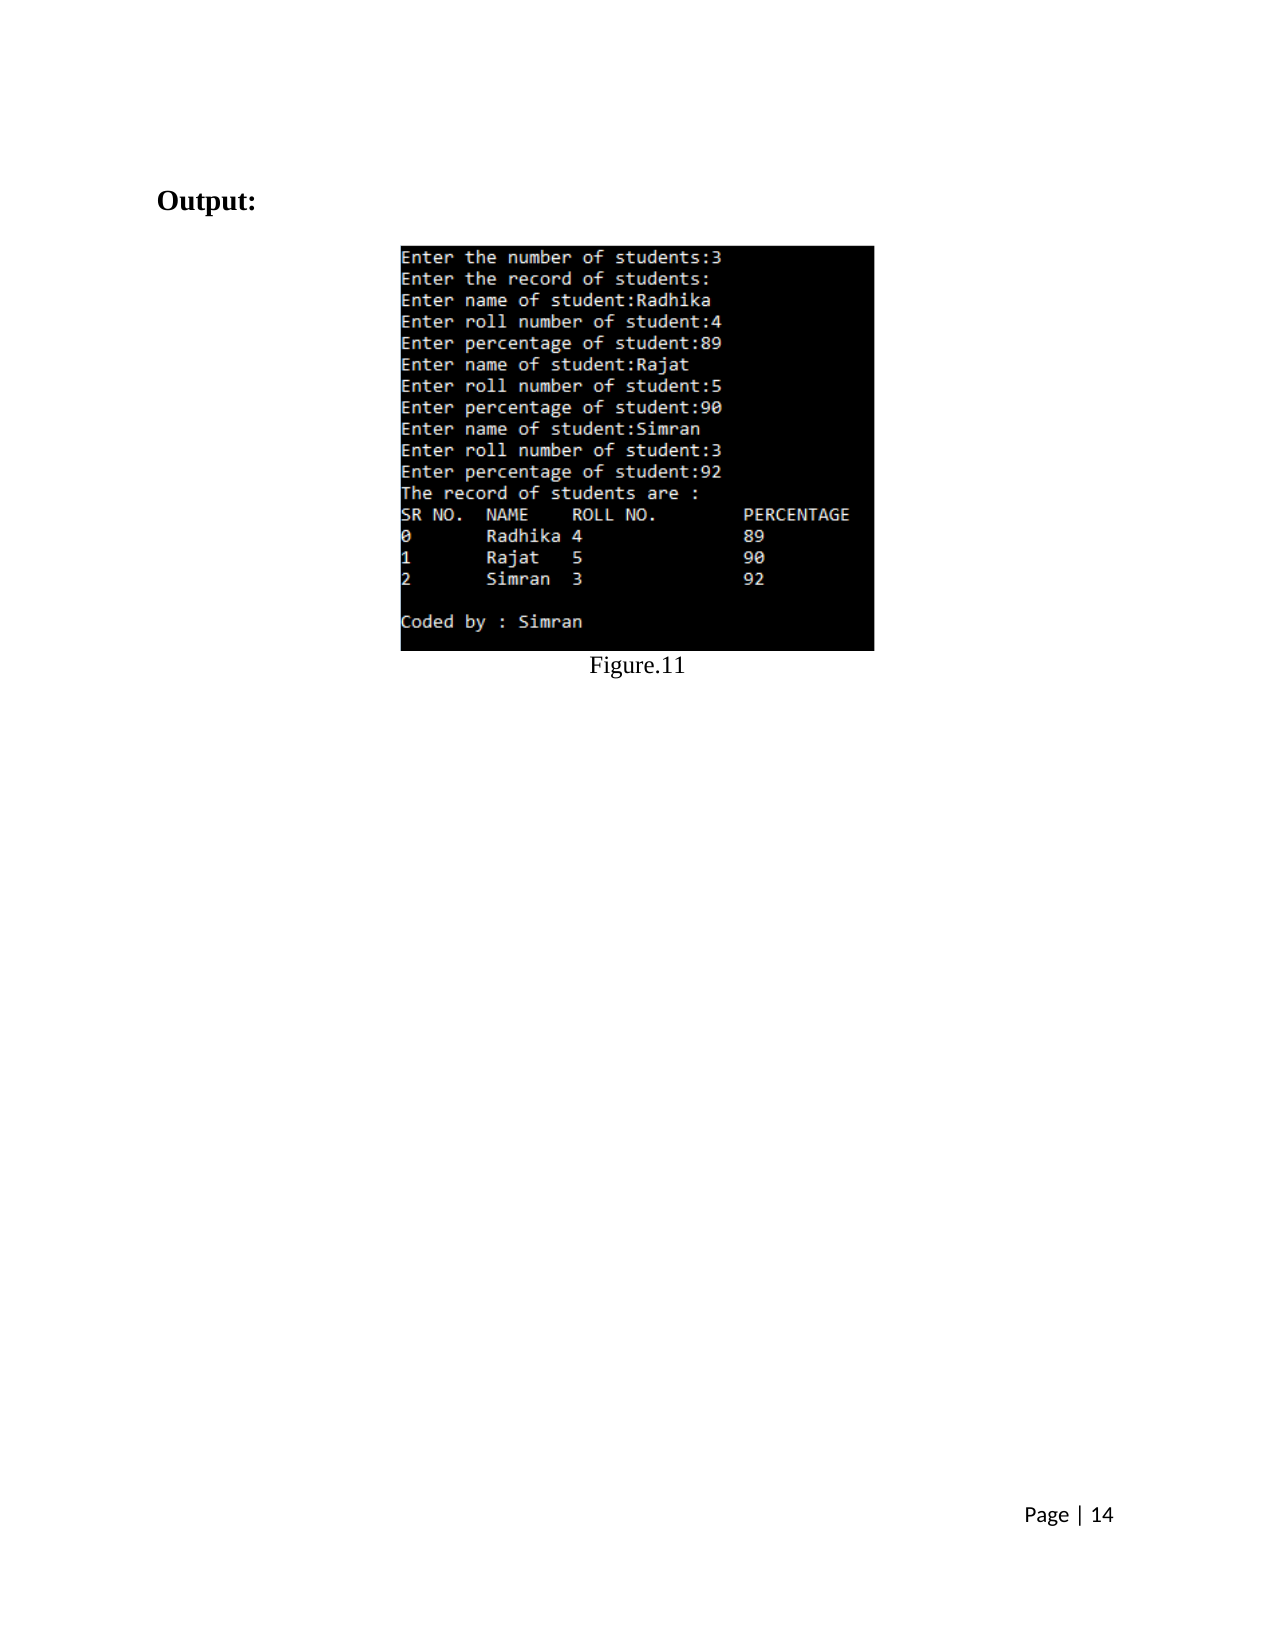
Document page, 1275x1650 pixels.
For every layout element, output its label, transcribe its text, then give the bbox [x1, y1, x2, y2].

text Output: [156, 183, 1118, 217]
text Figure.11 [156, 650, 1118, 679]
